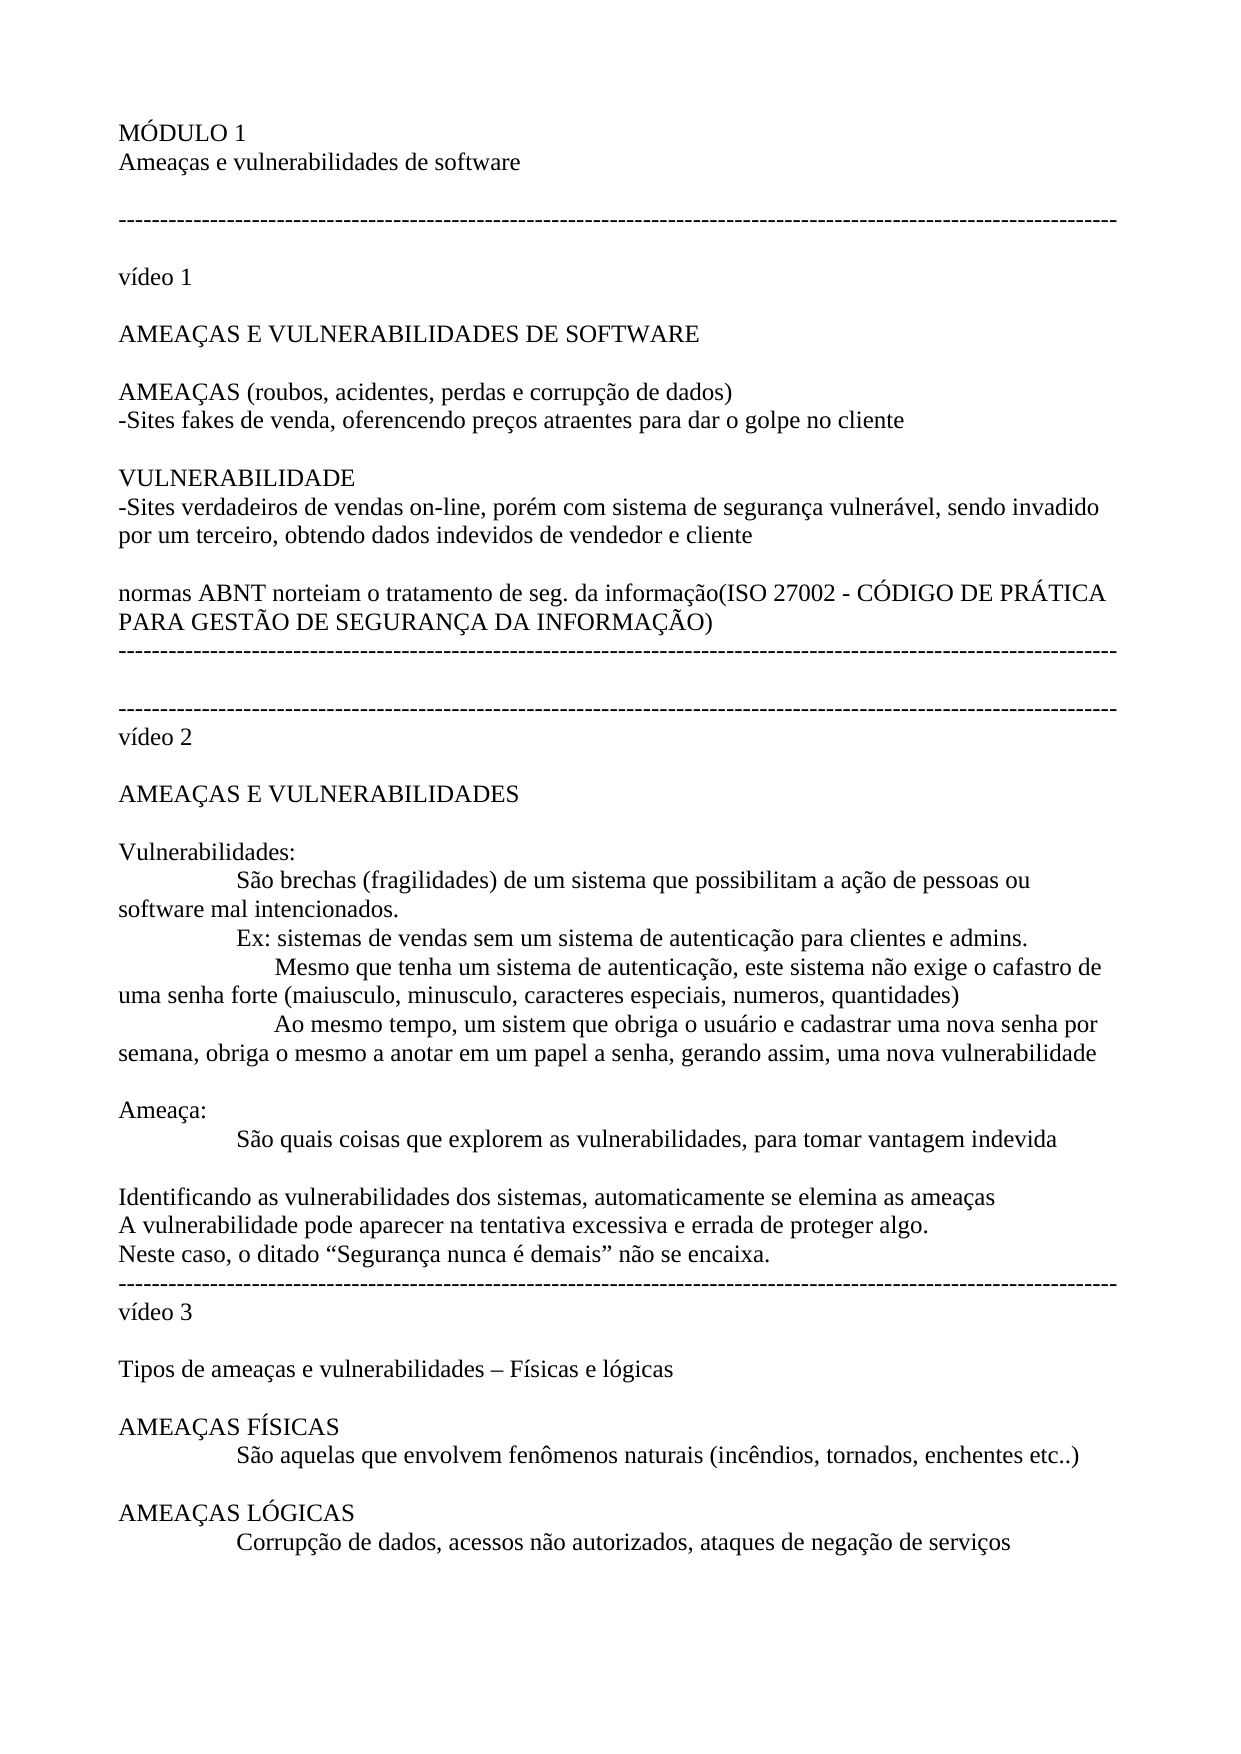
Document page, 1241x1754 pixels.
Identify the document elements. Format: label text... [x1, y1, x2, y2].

text ------------------------------------------------------------------------------------------------------------------------ [118, 1268, 1122, 1297]
text Identificando as vulnerabilidades dos sistemas, automaticamente se elemina as ameaças [118, 1182, 1122, 1211]
text VULNERABILIDADE [118, 463, 1122, 492]
text São aquelas que envolvem fenômenos naturais (incêndios, tornados, enchentes etc..) [118, 1441, 1122, 1469]
text vídeo 1 [118, 262, 1122, 291]
text A vulnerabilidade pode aparecer na tentativa excessiva e errada de proteger algo. [118, 1211, 1122, 1239]
text São quais coisas que explorem as vulnerabilidades, para tomar vantagem indevida [118, 1124, 1122, 1153]
text normas ABNT norteiam o tratamento de seg. da informação(ISO 27002 - CÓDIGO DE PRÁTICA PARA GESTÃO DE SEGURANÇA DA INFORMAÇÃO) [118, 578, 1122, 636]
text vídeo 3 [118, 1297, 1122, 1326]
text AMEAÇAS (roubos, acidentes, perdas e corrupção de dados) [118, 377, 1122, 406]
text ------------------------------------------------------------------------------------------------------------------------ [118, 204, 1122, 233]
text AMEAÇAS E VULNERABILIDADES DE SOFTWARE [118, 319, 1122, 348]
text AMEAÇAS E VULNERABILIDADES [118, 779, 1122, 808]
text Mesmo que tenha um sistema de autenticação, este sistema não exige o cafastro de uma senha forte (maiusculo, minusculo, caracteres especiais, numeros, quantidades) [118, 952, 1122, 1009]
text AMEAÇAS LÓGICAS [118, 1498, 1122, 1527]
text MÓDULO 1 [118, 118, 1122, 147]
text Neste caso, o ditado “Segurança nunca é demais” não se encaixa. [118, 1239, 1122, 1268]
text vídeo 2 [118, 722, 1122, 751]
text Ameaça: [118, 1096, 1122, 1124]
text Tipos de ameaças e vulnerabilidades – Físicas e lógicas [118, 1354, 1122, 1383]
text ------------------------------------------------------------------------------------------------------------------------ [118, 693, 1122, 722]
text São brechas (fragilidades) de um sistema que possibilitam a ação de pessoas ou software mal intencionados. [118, 866, 1122, 923]
text Vulnerabilidades: [118, 837, 1122, 866]
text ------------------------------------------------------------------------------------------------------------------------ [118, 636, 1122, 664]
text AMEAÇAS FÍSICAS [118, 1412, 1122, 1441]
text Corrupção de dados, acessos não autorizados, ataques de negação de serviços [118, 1527, 1122, 1556]
text -Sites fakes de venda, oferencendo preços atraentes para dar o golpe no cliente [118, 406, 1122, 434]
text Ex: sistemas de vendas sem um sistema de autenticação para clientes e admins. [118, 923, 1122, 952]
text Ameaças e vulnerabilidades de software [118, 147, 1122, 176]
text -Sites verdadeiros de vendas on-line, porém com sistema de segurança vulnerável, sendo invadido por um terceiro, obtendo dados indevidos de vendedor e cliente [118, 492, 1122, 549]
text Ao mesmo tempo, um sistem que obriga o usuário e cadastrar uma nova senha por semana, obriga o mesmo a anotar em um papel a senha, gerando assim, uma nova vulnerabilidade [118, 1009, 1122, 1067]
